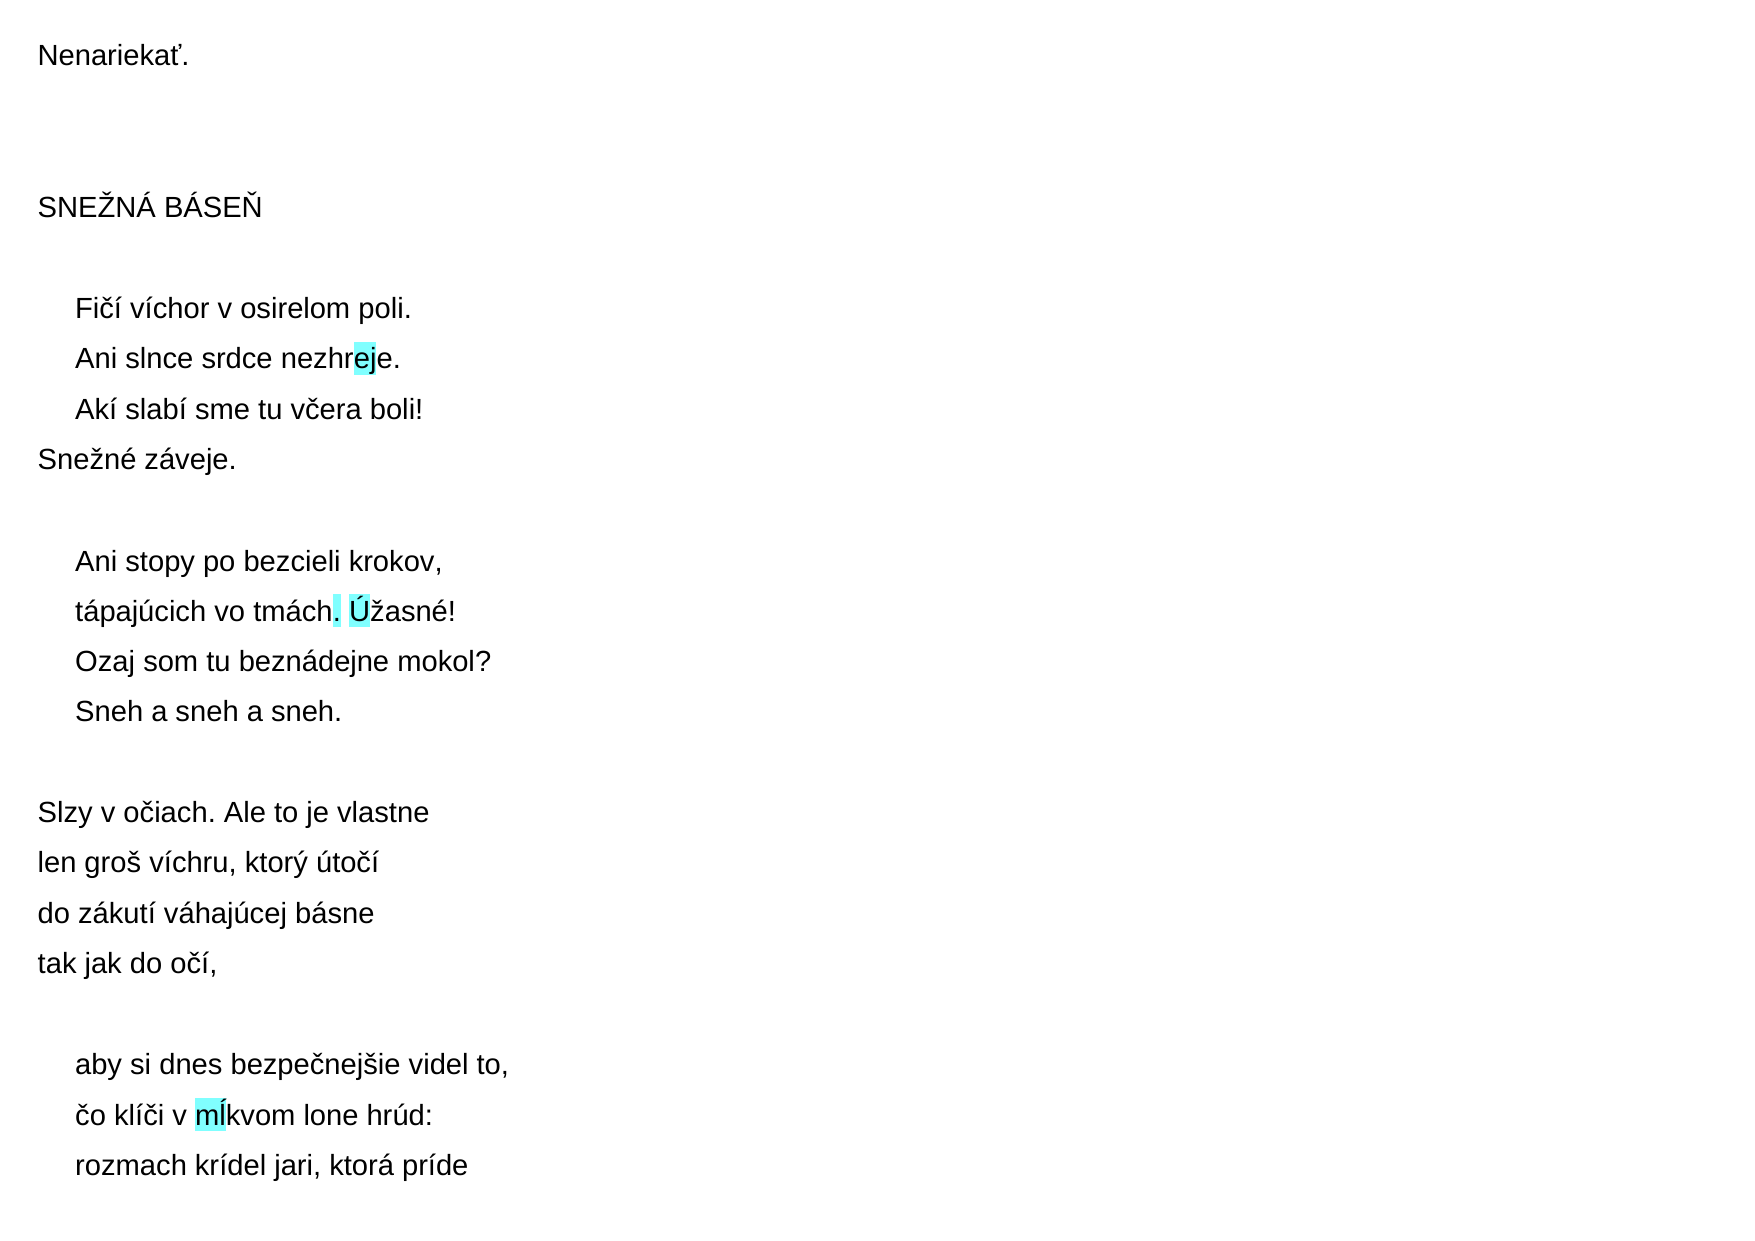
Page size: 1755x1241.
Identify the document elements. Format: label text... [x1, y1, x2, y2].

text Slzy v očiach. Ale to je vlastne [37, 795, 1148, 829]
text rozmach krídel jari, ktorá príde [37, 1148, 1148, 1182]
text tápajúcich vo tmách. Úžasné! [37, 594, 1148, 627]
text Fičí víchor v osirelom poli. [37, 291, 1148, 325]
text Sneh a sneh a sneh. [37, 694, 1148, 728]
text čo klíči v mĺkvom lone hrúd: [37, 1098, 1148, 1131]
text aby si dnes bezpečnejšie videl to, [37, 1047, 1148, 1081]
text Ani stopy po bezcieli krokov, [37, 543, 1148, 577]
text Ani slnce srdce nezhreje. [37, 342, 1148, 375]
text Akí slabí sme tu včera boli! [37, 392, 1148, 425]
text Snežné záveje. [37, 442, 1148, 476]
text tak jak do očí, [37, 946, 1148, 979]
text do zákutí váhajúcej básne [37, 896, 1148, 929]
text SNEŽNÁ BÁSEŇ [37, 190, 1148, 223]
text len groš víchru, ktorý útočí [37, 845, 1148, 879]
text Ozaj som tu beznádejne mokol? [37, 644, 1148, 678]
text Nenariekať. [37, 37, 1148, 71]
